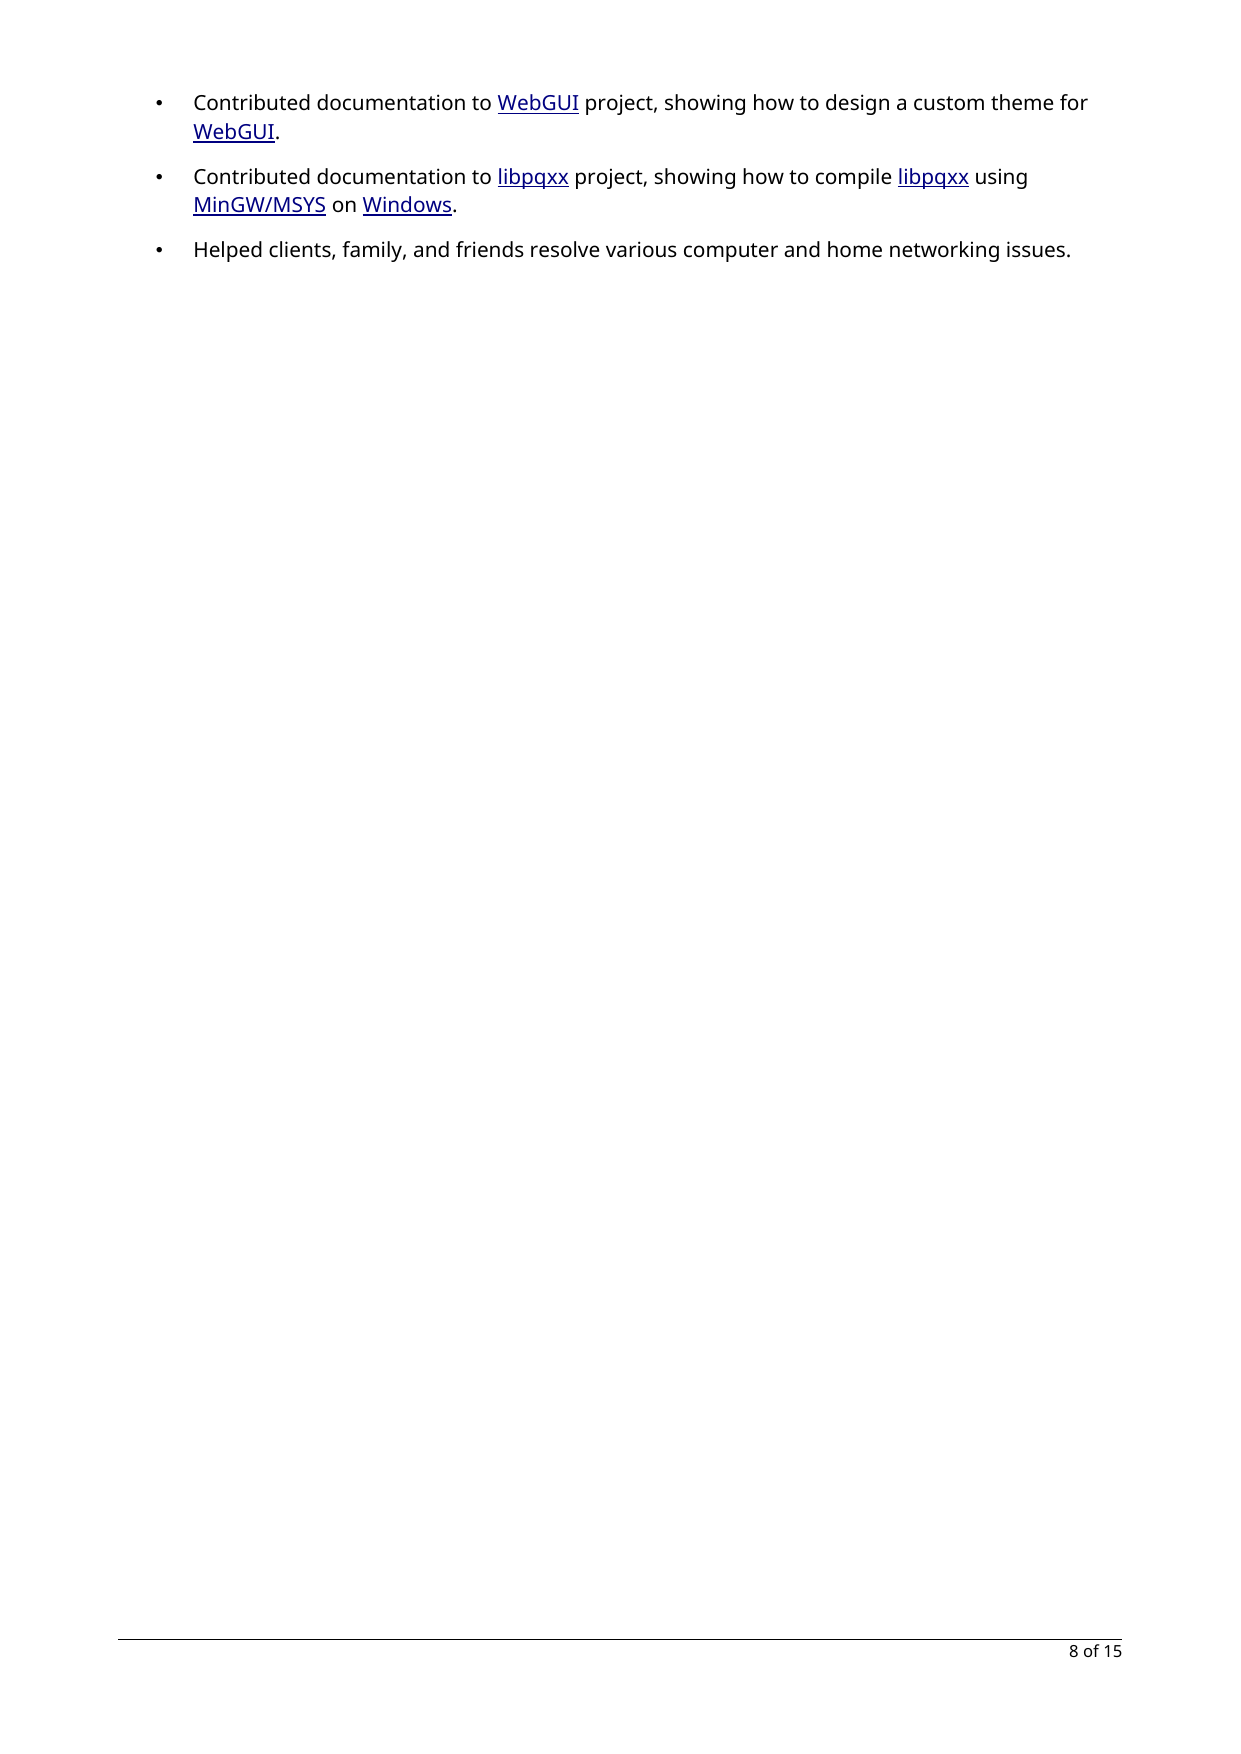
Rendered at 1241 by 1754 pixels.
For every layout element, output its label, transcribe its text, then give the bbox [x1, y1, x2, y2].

list Contributed documentation to WebGUI project, showing how to design a custom theme for WebGUI. [156, 88, 1122, 145]
list Helped clients, family, and friends resolve various computer and home networking issues. [156, 235, 1122, 264]
list Contributed documentation to libpqxx project, showing how to compile libpqxx using MinGW/MSYS on Windows. [156, 162, 1122, 219]
